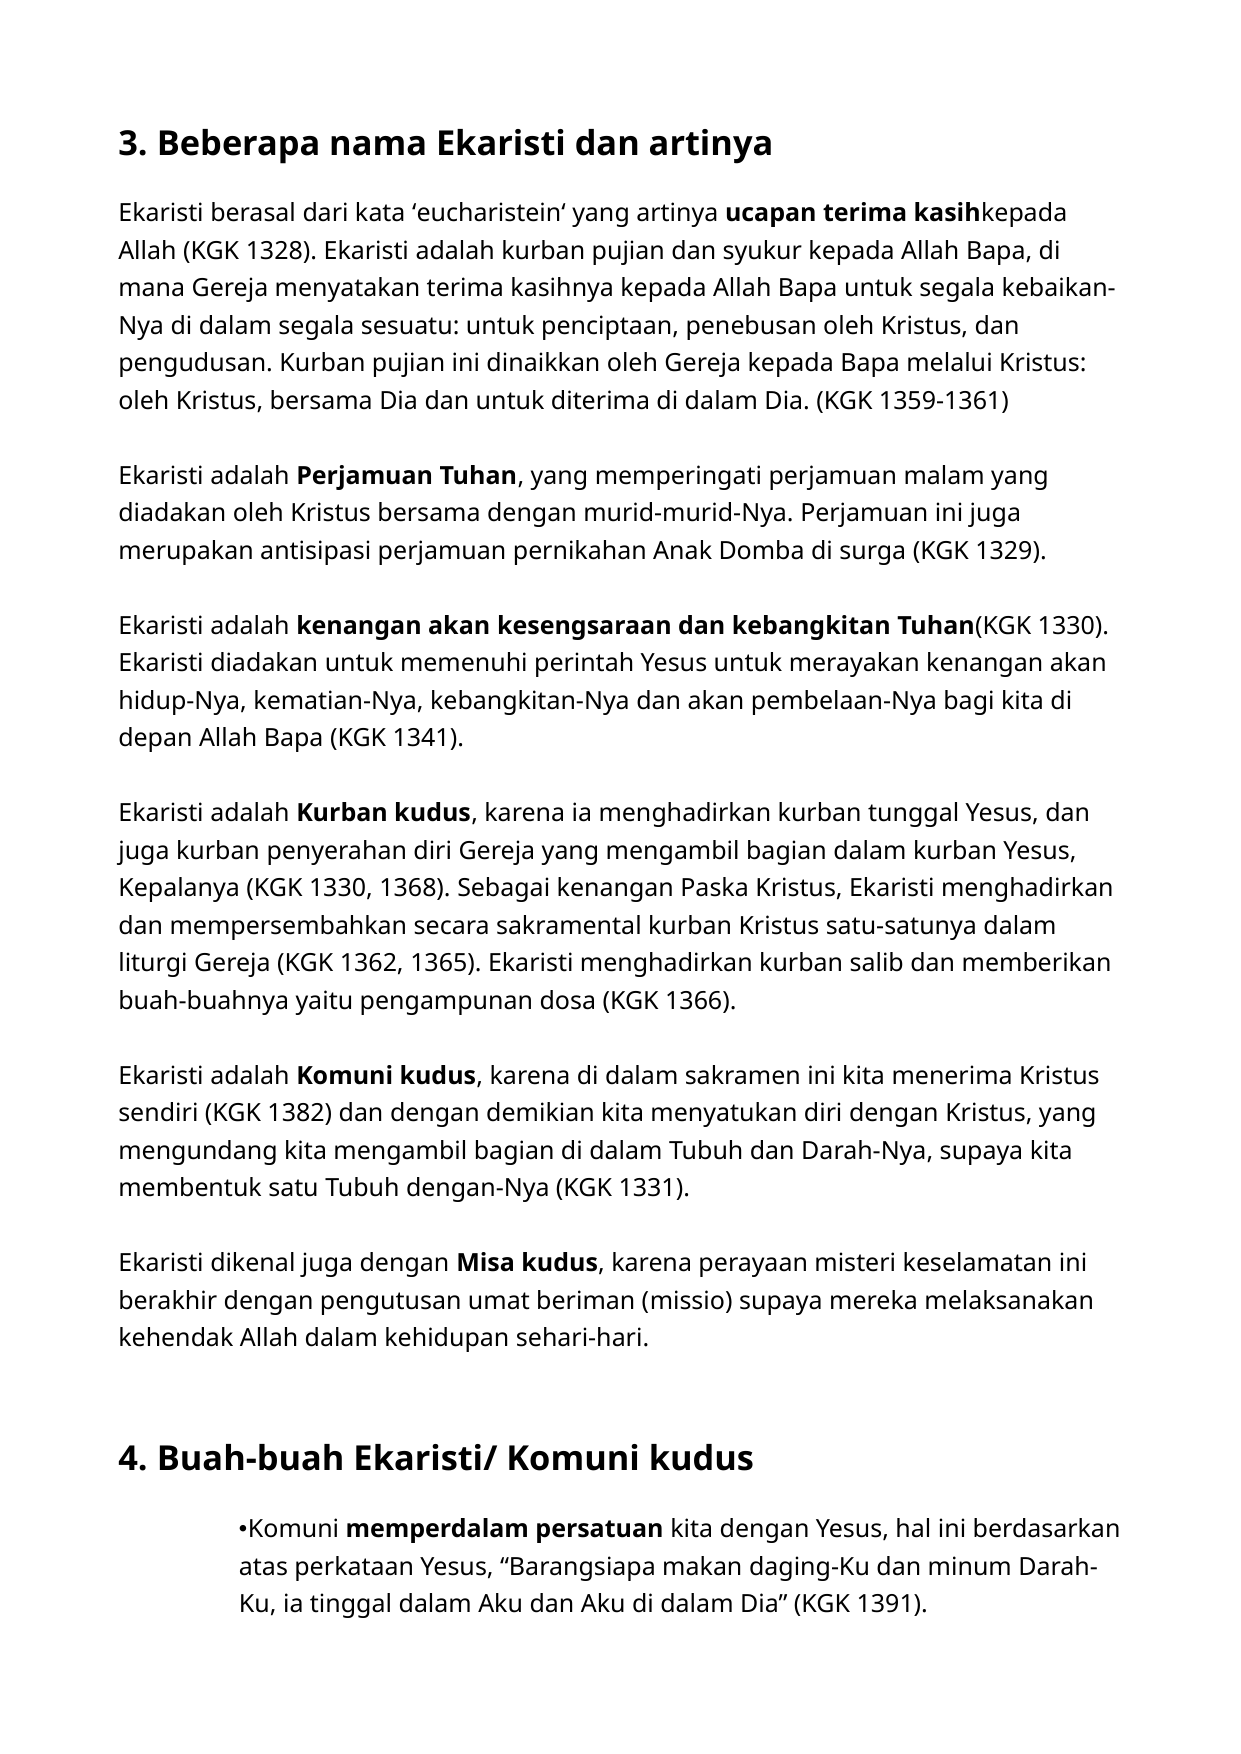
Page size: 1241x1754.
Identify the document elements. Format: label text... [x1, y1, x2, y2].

subtitle 4. Buah-buah Ekaristi/ Komuni kudus [118, 1434, 1122, 1481]
subtitle 3. Beberapa nama Ekaristi dan artinya [118, 118, 1122, 165]
list Komuni memperdalam persatuan kita dengan Yesus, hal ini berdasarkan atas perkataan Yesus, “Barangsiapa makan daging-Ku dan minum Darah-Ku, ia tinggal dalam Aku dan Aku di dalam Dia” (KGK 1391). [165, 1507, 1122, 1620]
text Ekaristi berasal dari kata ‘eucharistein‘ yang artinya ucapan terima kasihkepada Allah (KGK 1328). Ekaristi adalah kurban pujian dan syukur kepada Allah Bapa, di mana Gereja menyatakan terima kasihnya kepada Allah Bapa untuk segala kebaikan-Nya di dalam segala sesuatu: untuk penciptaan, penebusan oleh Kristus, dan pengudusan. Kurban pujian ini dinaikkan oleh Gereja kepada Bapa melalui Kristus: oleh Kristus, bersama Dia dan untuk diterima di dalam Dia. (KGK 1359-1361) [118, 192, 1122, 417]
text Ekaristi adalah kenangan akan kesengsaraan dan kebangkitan Tuhan(KGK 1330). Ekaristi diadakan untuk memenuhi perintah Yesus untuk merayakan kenangan akan hidup-Nya, kematian-Nya, kebangkitan-Nya dan akan pembelaan-Nya bagi kita di depan Allah Bapa (KGK 1341). [118, 604, 1122, 754]
text Ekaristi dikenal juga dengan Misa kudus, karena perayaan misteri keselamatan ini berakhir dengan pengutusan umat beriman (missio) supaya mereka melaksanakan kehendak Allah dalam kehidupan sehari-hari. [118, 1242, 1122, 1354]
text Ekaristi adalah Perjamuan Tuhan, yang memperingati perjamuan malam yang diadakan oleh Kristus bersama dengan murid-murid-Nya. Perjamuan ini juga merupakan antisipasi perjamuan pernikahan Anak Domba di surga (KGK 1329). [118, 454, 1122, 567]
text Ekaristi adalah Komuni kudus, karena di dalam sakramen ini kita menerima Kristus sendiri (KGK 1382) dan dengan demikian kita menyatukan diri dengan Kristus, yang mengundang kita mengambil bagian di dalam Tubuh dan Darah-Nya, supaya kita membentuk satu Tubuh dengan-Nya (KGK 1331). [118, 1054, 1122, 1204]
text Ekaristi adalah Kurban kudus, karena ia menghadirkan kurban tunggal Yesus, dan juga kurban penyerahan diri Gereja yang mengambil bagian dalam kurban Yesus, Kepalanya (KGK 1330, 1368). Sebagai kenangan Paska Kristus, Ekaristi menghadirkan dan mempersembahkan secara sakramental kurban Kristus satu-satunya dalam liturgi Gereja (KGK 1362, 1365). Ekaristi menghadirkan kurban salib dan memberikan buah-buahnya yaitu pengampunan dosa (KGK 1366). [118, 792, 1122, 1017]
